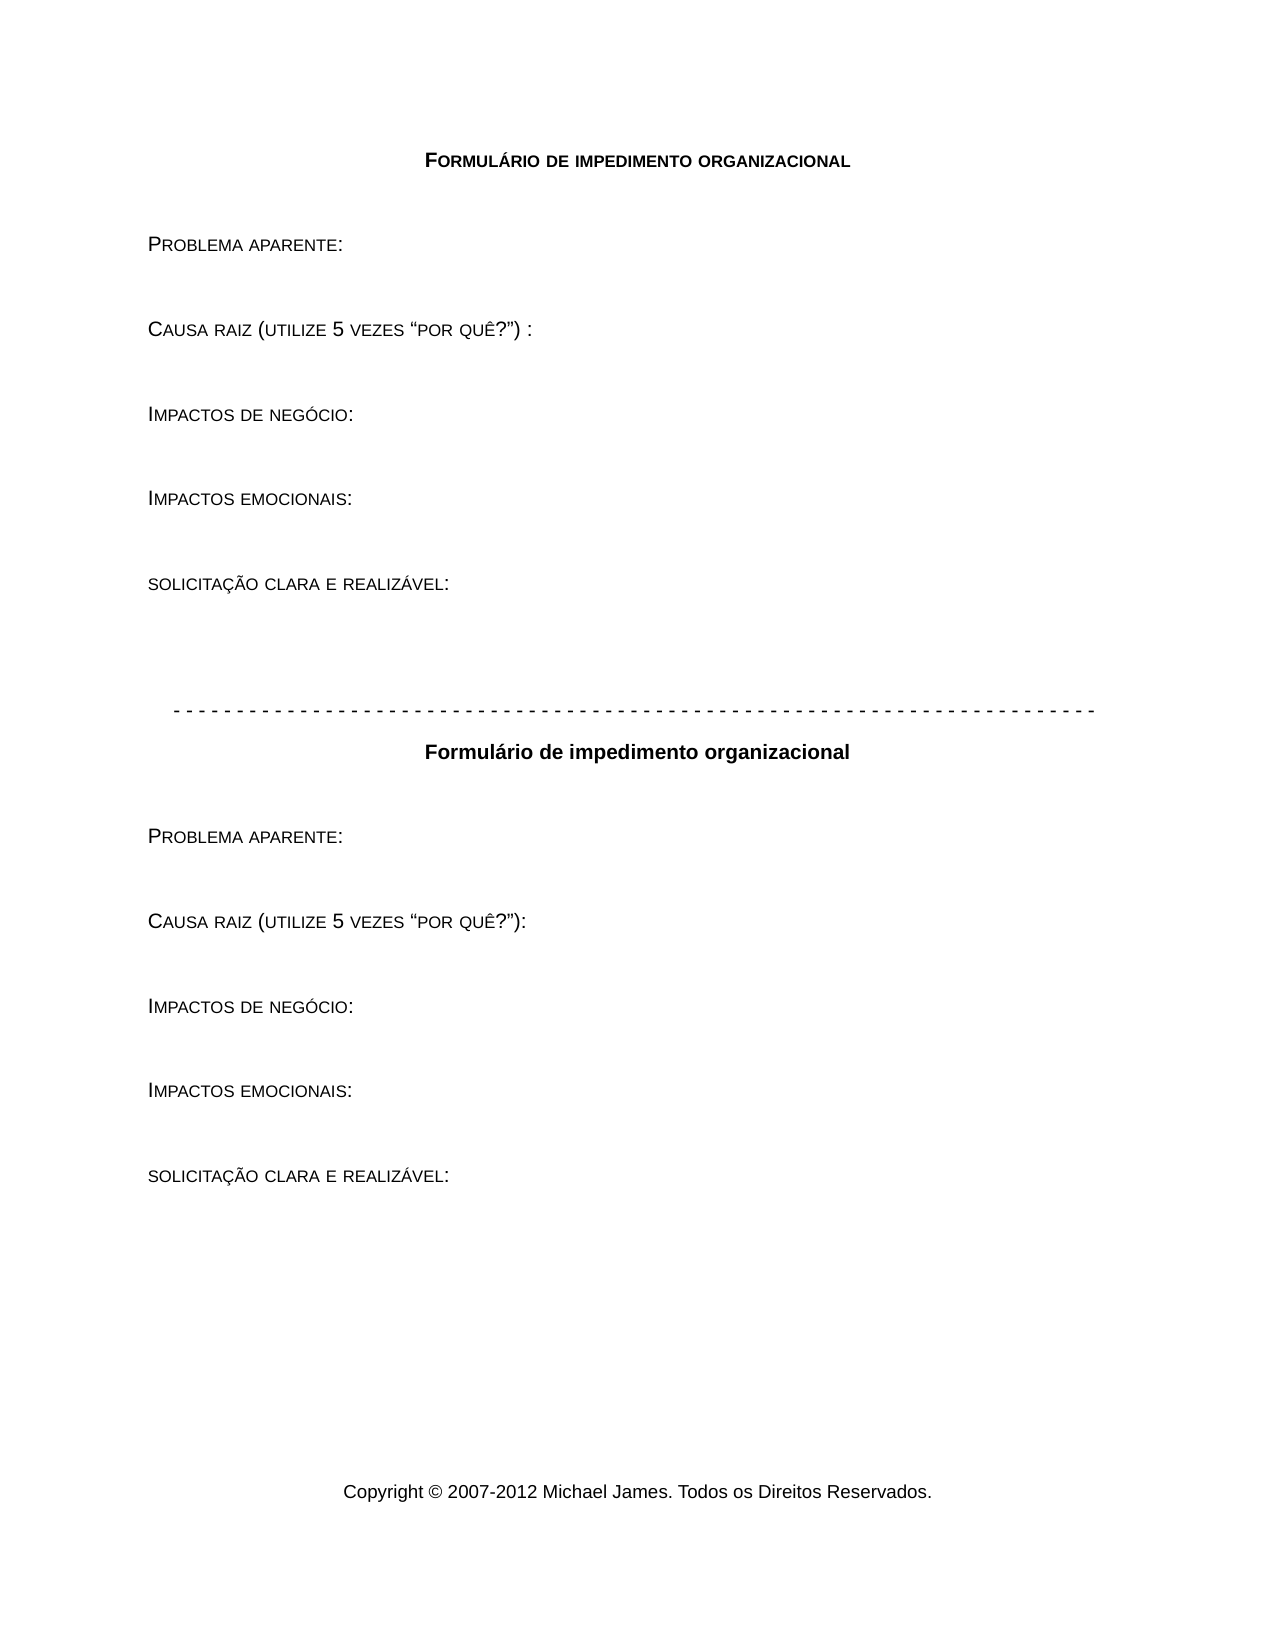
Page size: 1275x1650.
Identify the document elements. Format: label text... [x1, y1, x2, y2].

text solicitação clara e realizável: [148, 1163, 1127, 1187]
text solicitação clara e realizável: [148, 571, 1127, 594]
text Problema aparente: [148, 232, 1127, 256]
text Formulário de impedimento organizacional [148, 740, 1127, 764]
text Impactos emocionais: [148, 1078, 1127, 1102]
text Causa raiz (utilize 5 vezes “por quê?”) : [148, 317, 1127, 341]
text Impactos emocionais: [148, 486, 1127, 510]
text Problema aparente: [148, 824, 1127, 848]
text - - - - - - - - - - - - - - - - - - - - - - - - - - - - - - - - - - - - - - - - - - - - - - - - - - - - - - - - - - - - - - - - - - - - - - - - - [148, 697, 1127, 721]
text Formulário de impedimento organizacional [148, 148, 1127, 172]
text Impactos de negócio: [148, 401, 1127, 425]
text Causa raiz (utilize 5 vezes “por quê?”): [148, 909, 1127, 933]
text Impactos de negócio: [148, 993, 1127, 1017]
